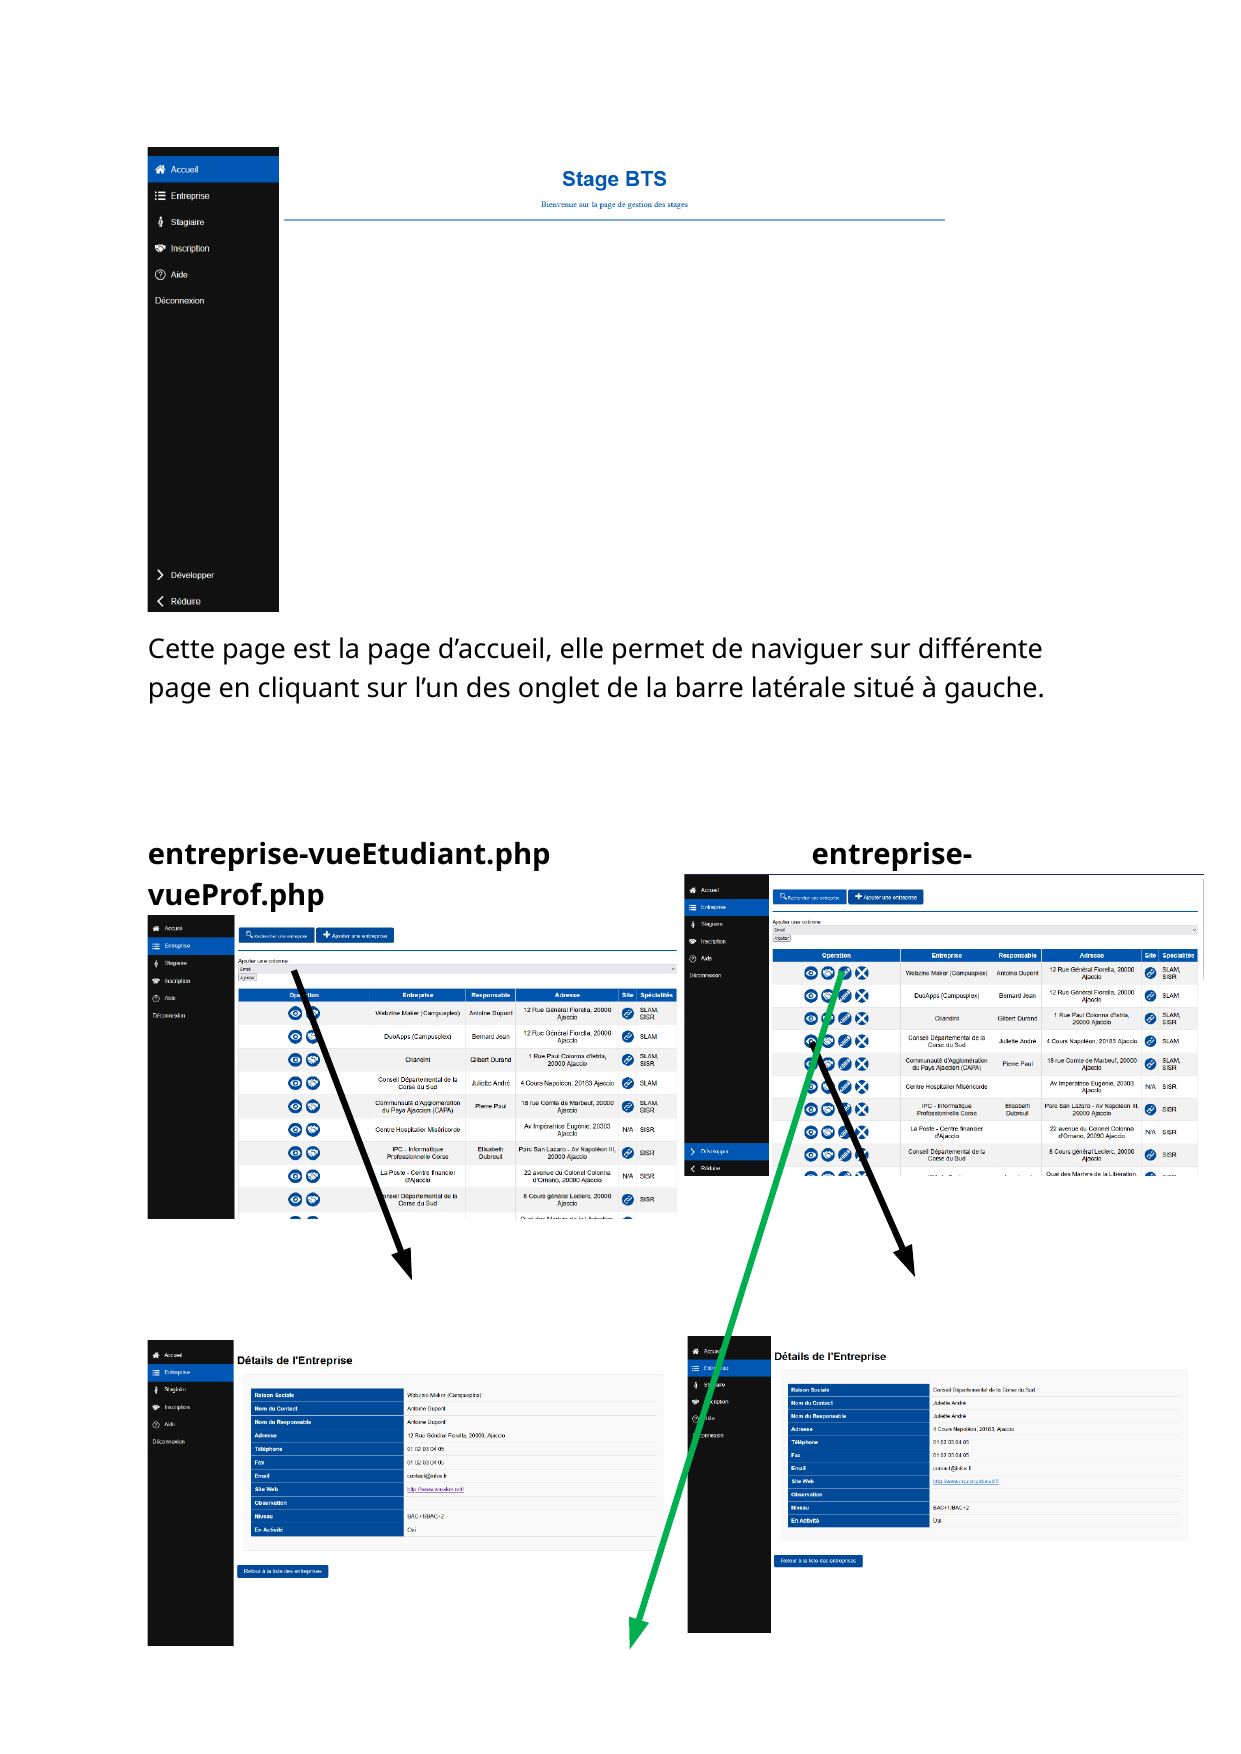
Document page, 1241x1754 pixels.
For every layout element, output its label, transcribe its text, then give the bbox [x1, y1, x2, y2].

text entreprise-vueEtudiant.php entreprise-vueProf.php [148, 833, 1093, 1219]
text Cette page est la page d’accueil, elle permet de naviguer sur différente page en cliquant sur l’un des onglet de la barre latérale situé à gauche. [148, 630, 1093, 705]
